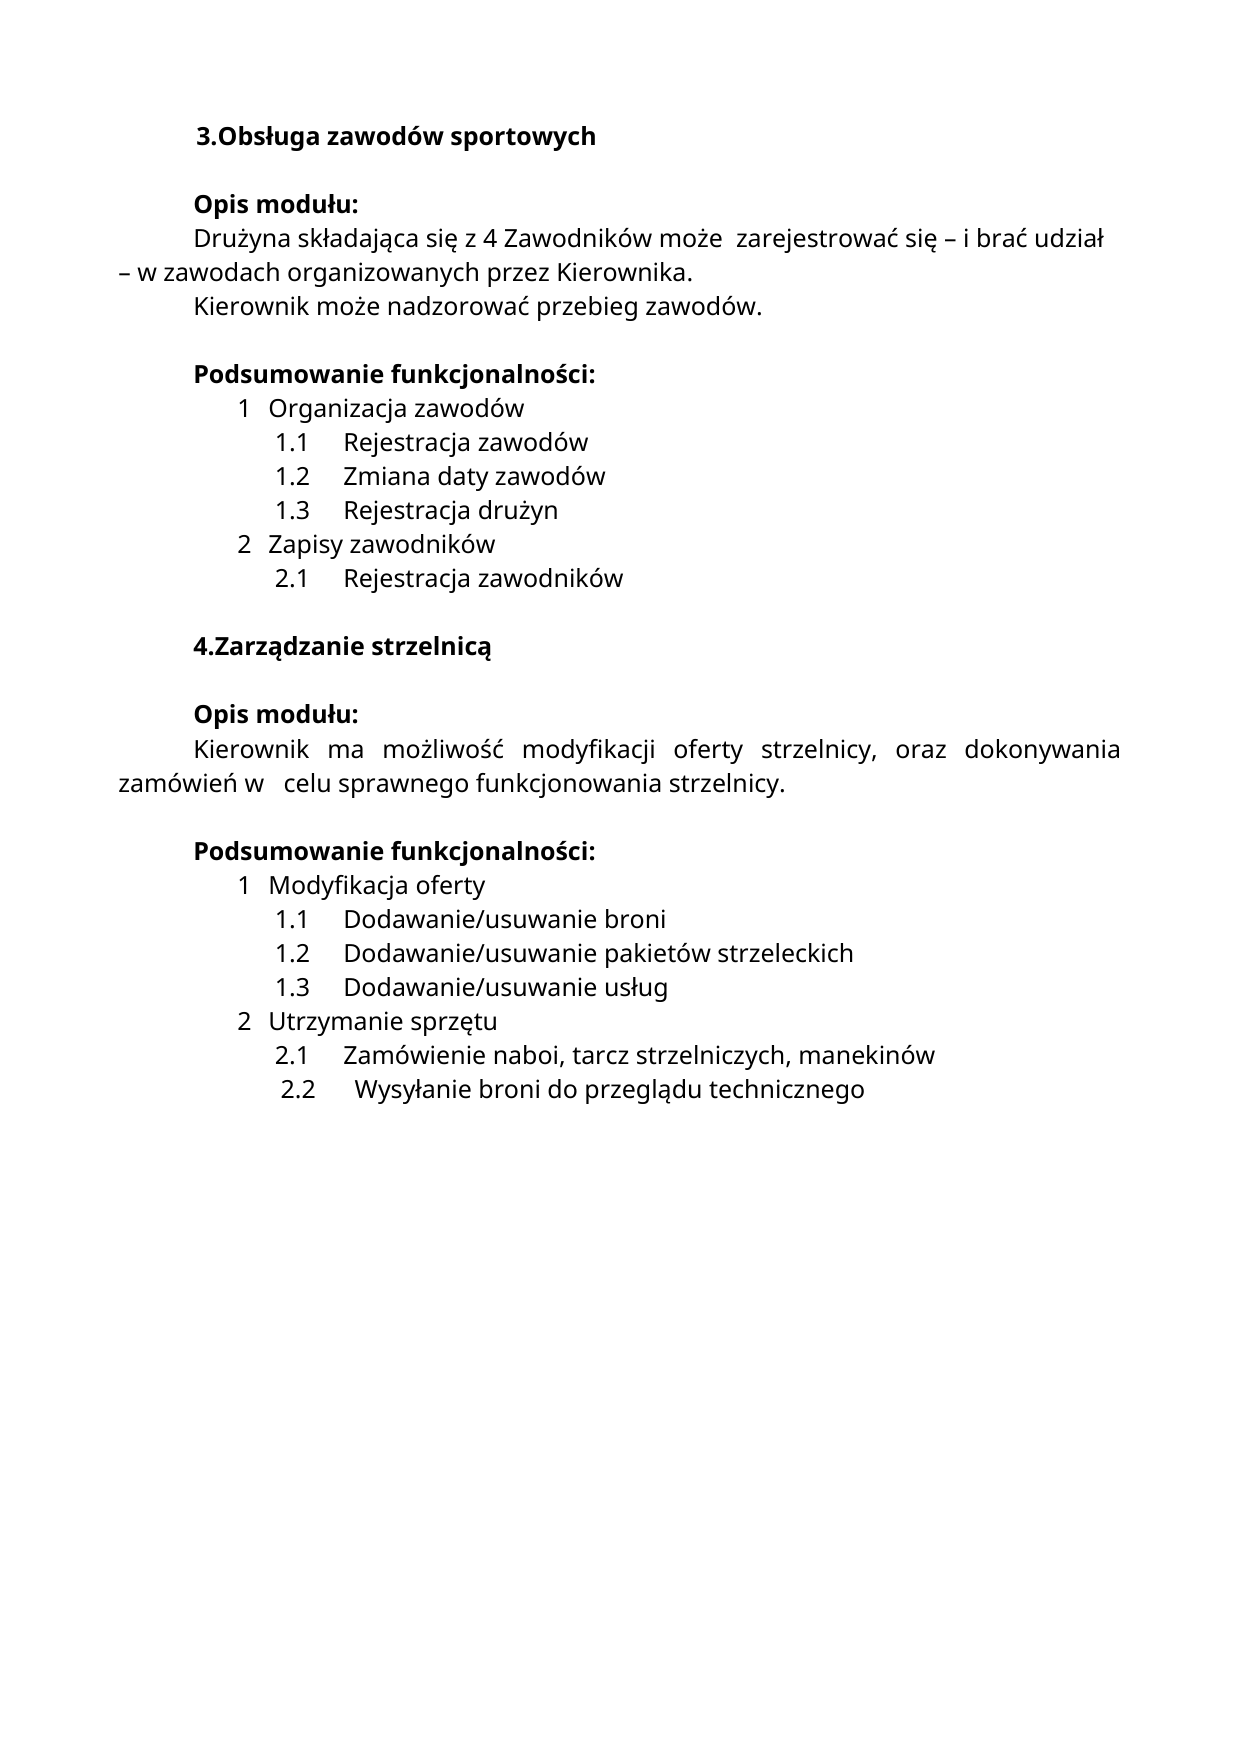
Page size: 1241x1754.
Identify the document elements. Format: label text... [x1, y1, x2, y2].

list Zamówienie naboi, tarcz strzelniczych, manekinów [268, 1038, 1122, 1072]
list Rejestracja zawodów [268, 425, 1122, 459]
list Utrzymanie sprzętu [231, 1004, 1122, 1038]
text Opis modułu: [118, 186, 1122, 220]
list Zapisy zawodników [231, 527, 1122, 561]
list Rejestracja zawodników [268, 561, 1122, 595]
list Dodawanie/usuwanie pakietów strzeleckich [268, 936, 1122, 970]
list Dodawanie/usuwanie usług [268, 970, 1122, 1004]
list Modyfikacja oferty [231, 867, 1122, 902]
text Kierownik ma możliwość modyfikacji oferty strzelnicy, oraz dokonywania zamówień w celu sprawnego funkcjonowania strzelnicy. [118, 731, 1122, 799]
list Zmiana daty zawodów [268, 459, 1122, 493]
list Organizacja zawodów [231, 391, 1122, 425]
text 2.2 Wysyłanie broni do przeglądu technicznego [118, 1072, 1122, 1106]
text Kierownik może nadzorować przebieg zawodów. [118, 288, 1122, 322]
text Drużyna składająca się z 4 Zawodników może zarejestrować się – i brać udział – w zawodach organizowanych przez Kierownika. [118, 220, 1122, 288]
text 4.Zarządzanie strzelnicą [118, 629, 1122, 663]
list Dodawanie/usuwanie broni [268, 902, 1122, 936]
list Rejestracja drużyn [268, 493, 1122, 527]
text Opis modułu: [118, 697, 1122, 731]
text Podsumowanie funkcjonalności: [118, 357, 1122, 391]
text Podsumowanie funkcjonalności: [118, 833, 1122, 867]
text 3.Obsługa zawodów sportowych [118, 118, 1122, 152]
